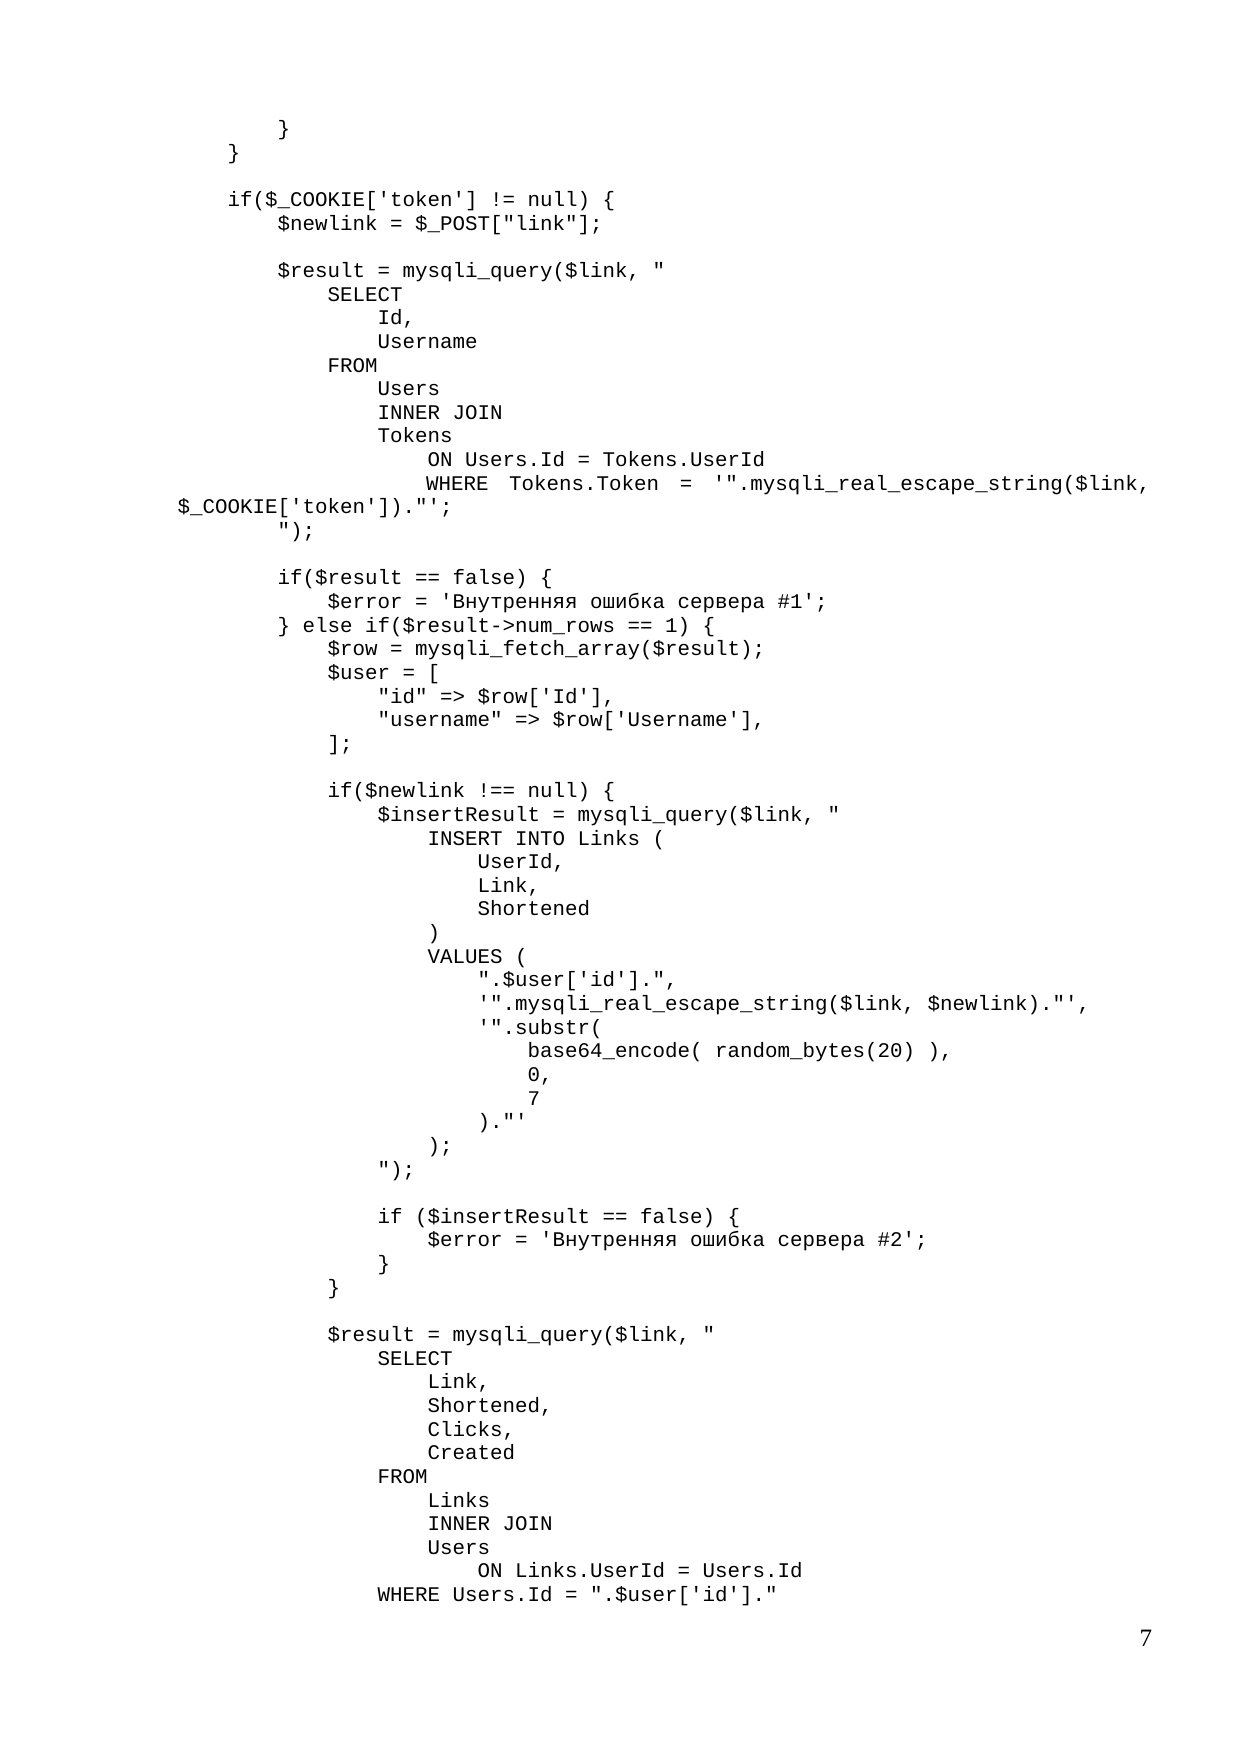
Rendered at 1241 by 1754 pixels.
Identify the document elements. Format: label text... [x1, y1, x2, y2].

text '".mysqli_real_escape_string($link, $newlink)."', [177, 993, 1152, 1017]
text if($result == false) { [177, 567, 1152, 591]
text "); [177, 520, 1152, 544]
text )."' [177, 1111, 1152, 1135]
text Tokens [177, 426, 1152, 449]
text Shortened [177, 898, 1152, 922]
text 0, [177, 1064, 1152, 1088]
text if ($insertResult == false) { [177, 1206, 1152, 1229]
text ".$user['id'].", [177, 969, 1152, 993]
text "); [177, 1158, 1152, 1182]
text Link, [177, 875, 1152, 898]
text FROM [177, 1466, 1152, 1489]
text '".substr( [177, 1017, 1152, 1040]
text ); [177, 1135, 1152, 1158]
text base64_encode( random_bytes(20) ), [177, 1040, 1152, 1064]
text $newlink = $_POST["link"]; [177, 213, 1152, 236]
text ON Links.UserId = Users.Id [177, 1561, 1152, 1584]
text ) [177, 922, 1152, 946]
text ]; [177, 733, 1152, 757]
text 7 [177, 1088, 1152, 1111]
text $row = mysqli_fetch_array($result); [177, 638, 1152, 662]
text WHERE Tokens.Token = '".mysqli_real_escape_string($link, $_COOKIE['token'])."'; [177, 473, 1152, 520]
text $result = mysqli_query($link, " [177, 1324, 1152, 1348]
text "username" => $row['Username'], [177, 709, 1152, 733]
text SELECT [177, 284, 1152, 307]
text FROM [177, 354, 1152, 378]
text } [177, 1277, 1152, 1300]
text $error = 'Внутренняя ошибка сервера #1'; [177, 591, 1152, 615]
text Clicks, [177, 1419, 1152, 1442]
text } [177, 142, 1152, 165]
text if($newlink !== null) { [177, 780, 1152, 804]
text Users [177, 1537, 1152, 1561]
text } [177, 118, 1152, 142]
text ON Users.Id = Tokens.UserId [177, 449, 1152, 473]
text INNER JOIN [177, 402, 1152, 426]
text Shortened, [177, 1395, 1152, 1419]
text $error = 'Внутренняя ошибка сервера #2'; [177, 1229, 1152, 1253]
text INSERT INTO Links ( [177, 827, 1152, 851]
text $user = [ [177, 662, 1152, 686]
text WHERE Users.Id = ".$user['id']." [177, 1584, 1152, 1608]
text "id" => $row['Id'], [177, 686, 1152, 709]
text $insertResult = mysqli_query($link, " [177, 804, 1152, 827]
text } [177, 1253, 1152, 1277]
text UserId, [177, 851, 1152, 875]
text Id, [177, 307, 1152, 331]
text if($_COOKIE['token'] != null) { [177, 189, 1152, 213]
text VALUES ( [177, 946, 1152, 969]
text Username [177, 331, 1152, 354]
text Created [177, 1442, 1152, 1466]
text Link, [177, 1371, 1152, 1395]
text INNER JOIN [177, 1513, 1152, 1537]
text Links [177, 1489, 1152, 1513]
text SELECT [177, 1348, 1152, 1371]
text } else if($result->num_rows == 1) { [177, 615, 1152, 638]
text Users [177, 378, 1152, 402]
text $result = mysqli_query($link, " [177, 260, 1152, 284]
